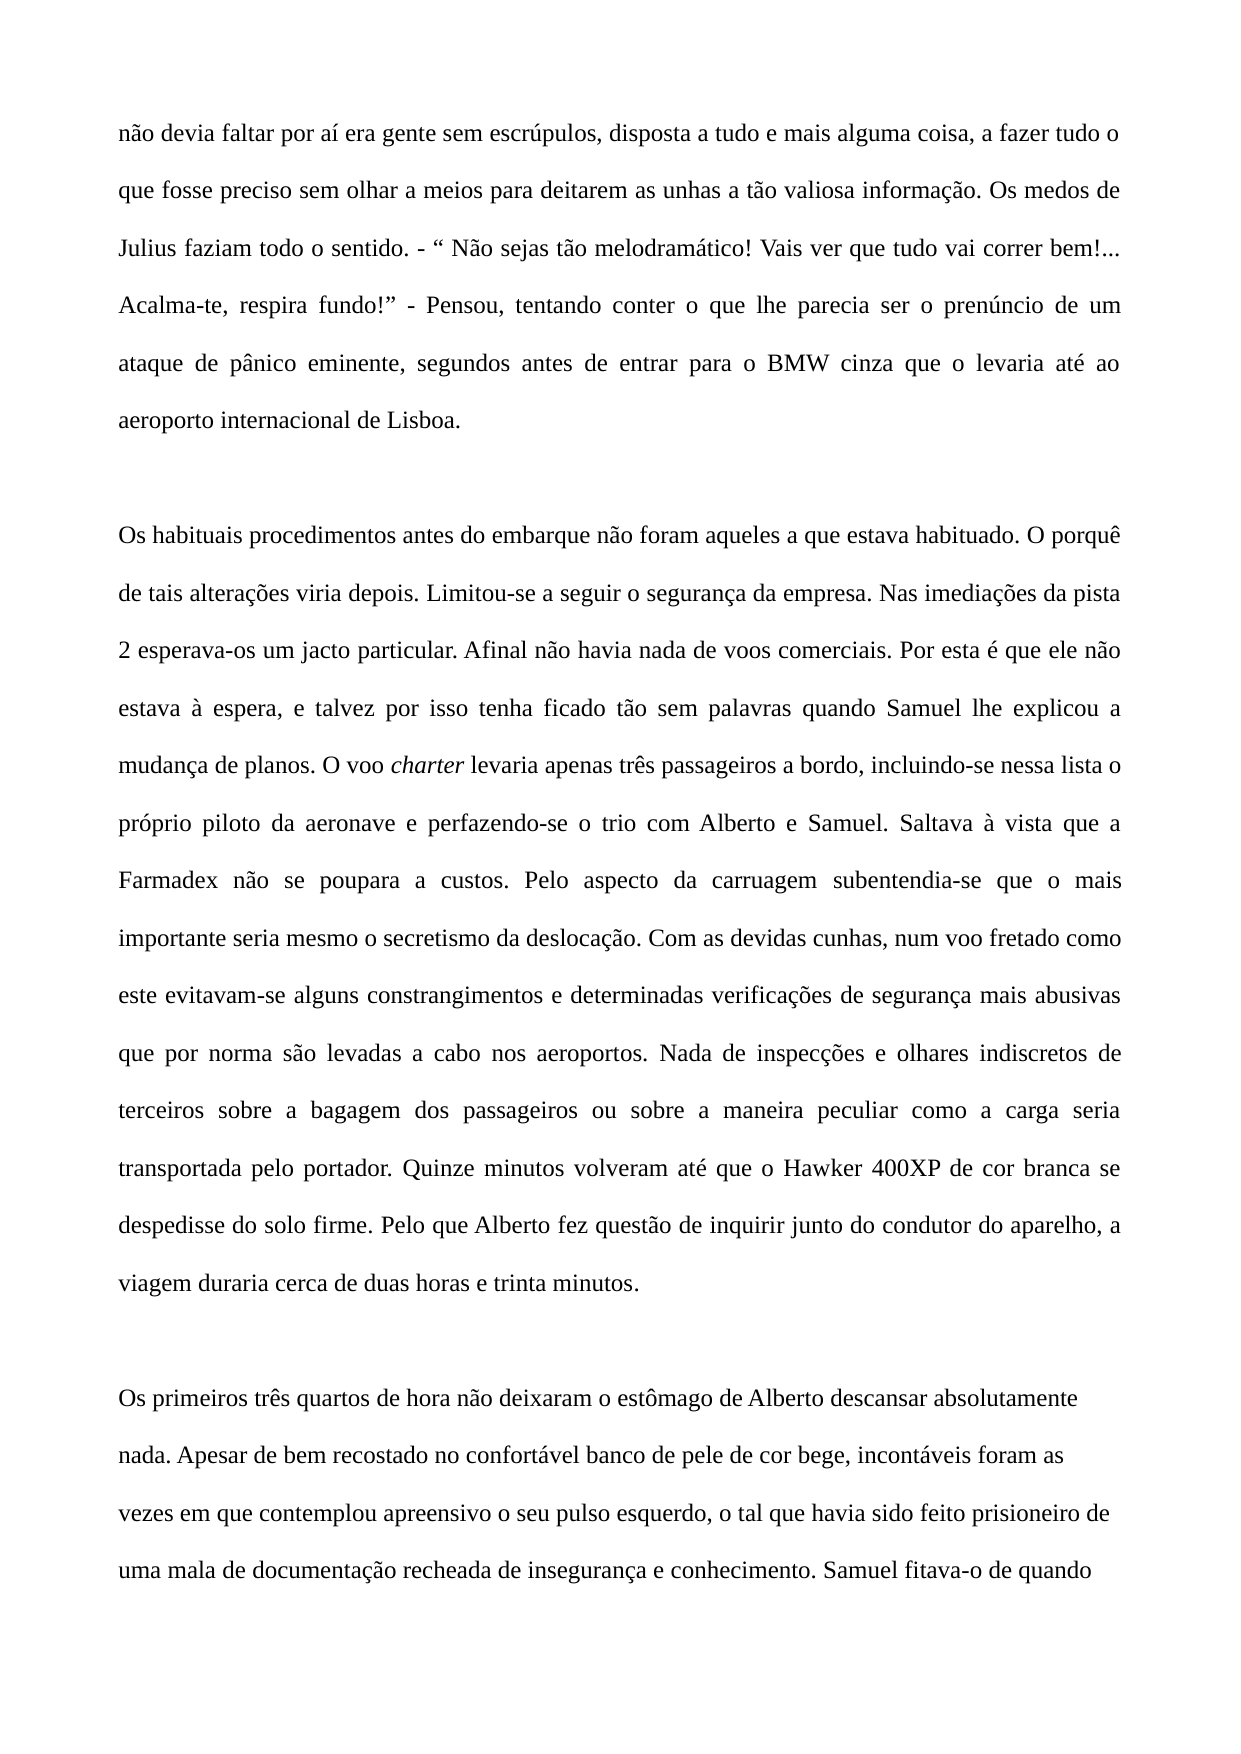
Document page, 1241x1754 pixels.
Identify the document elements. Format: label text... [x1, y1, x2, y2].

text Os primeiros três quartos de hora não deixaram o estômago de Alberto descansar absolutamente nada. Apesar de bem recostado no confortável banco de pele de cor bege, incontáveis foram as vezes em que contemplou apreensivo o seu pulso esquerdo, o tal que havia sido feito prisioneiro de uma mala de documentação recheada de insegurança e conhecimento. Samuel fitava-o de quando [118, 1383, 1122, 1584]
text não devia faltar por aí era gente sem escrúpulos, disposta a tudo e mais alguma coisa, a fazer tudo o que fosse preciso sem olhar a meios para deitarem as unhas a tão valiosa informação. Os medos de Julius faziam todo o sentido. - “ Não sejas tão melodramático! Vais ver que tudo vai correr bem!... Acalma-te, respira fundo!” - Pensou, tentando conter o que lhe parecia ser o prenúncio de um ataque de pânico eminente, segundos antes de entrar para o BMW cinza que o levaria até ao aeroporto internacional de Lisboa. [118, 118, 1122, 434]
text Os habituais procedimentos antes do embarque não foram aqueles a que estava habituado. O porquê de tais alterações viria depois. Limitou-se a seguir o segurança da empresa. Nas imediações da pista 2 esperava-os um jacto particular. Afinal não havia nada de voos comerciais. Por esta é que ele não estava à espera, e talvez por isso tenha ficado tão sem palavras quando Samuel lhe explicou a mudança de planos. O voo charter levaria apenas três passageiros a bordo, incluindo-se nessa lista o próprio piloto da aeronave e perfazendo-se o trio com Alberto e Samuel. Saltava à vista que a Farmadex não se poupara a custos. Pelo aspecto da carruagem subentendia-se que o mais importante seria mesmo o secretismo da deslocação. Com as devidas cunhas, num voo fretado como este evitavam-se alguns constrangimentos e determinadas verificações de segurança mais abusivas que por norma são levadas a cabo nos aeroportos. Nada de inspecções e olhares indiscretos de terceiros sobre a bagagem dos passageiros ou sobre a maneira peculiar como a carga seria transportada pelo portador. Quinze minutos volveram até que o Hawker 400XP de cor branca se despedisse do solo firme. Pelo que Alberto fez questão de inquirir junto do condutor do aparelho, a viagem duraria cerca de duas horas e trinta minutos. [118, 521, 1122, 1297]
